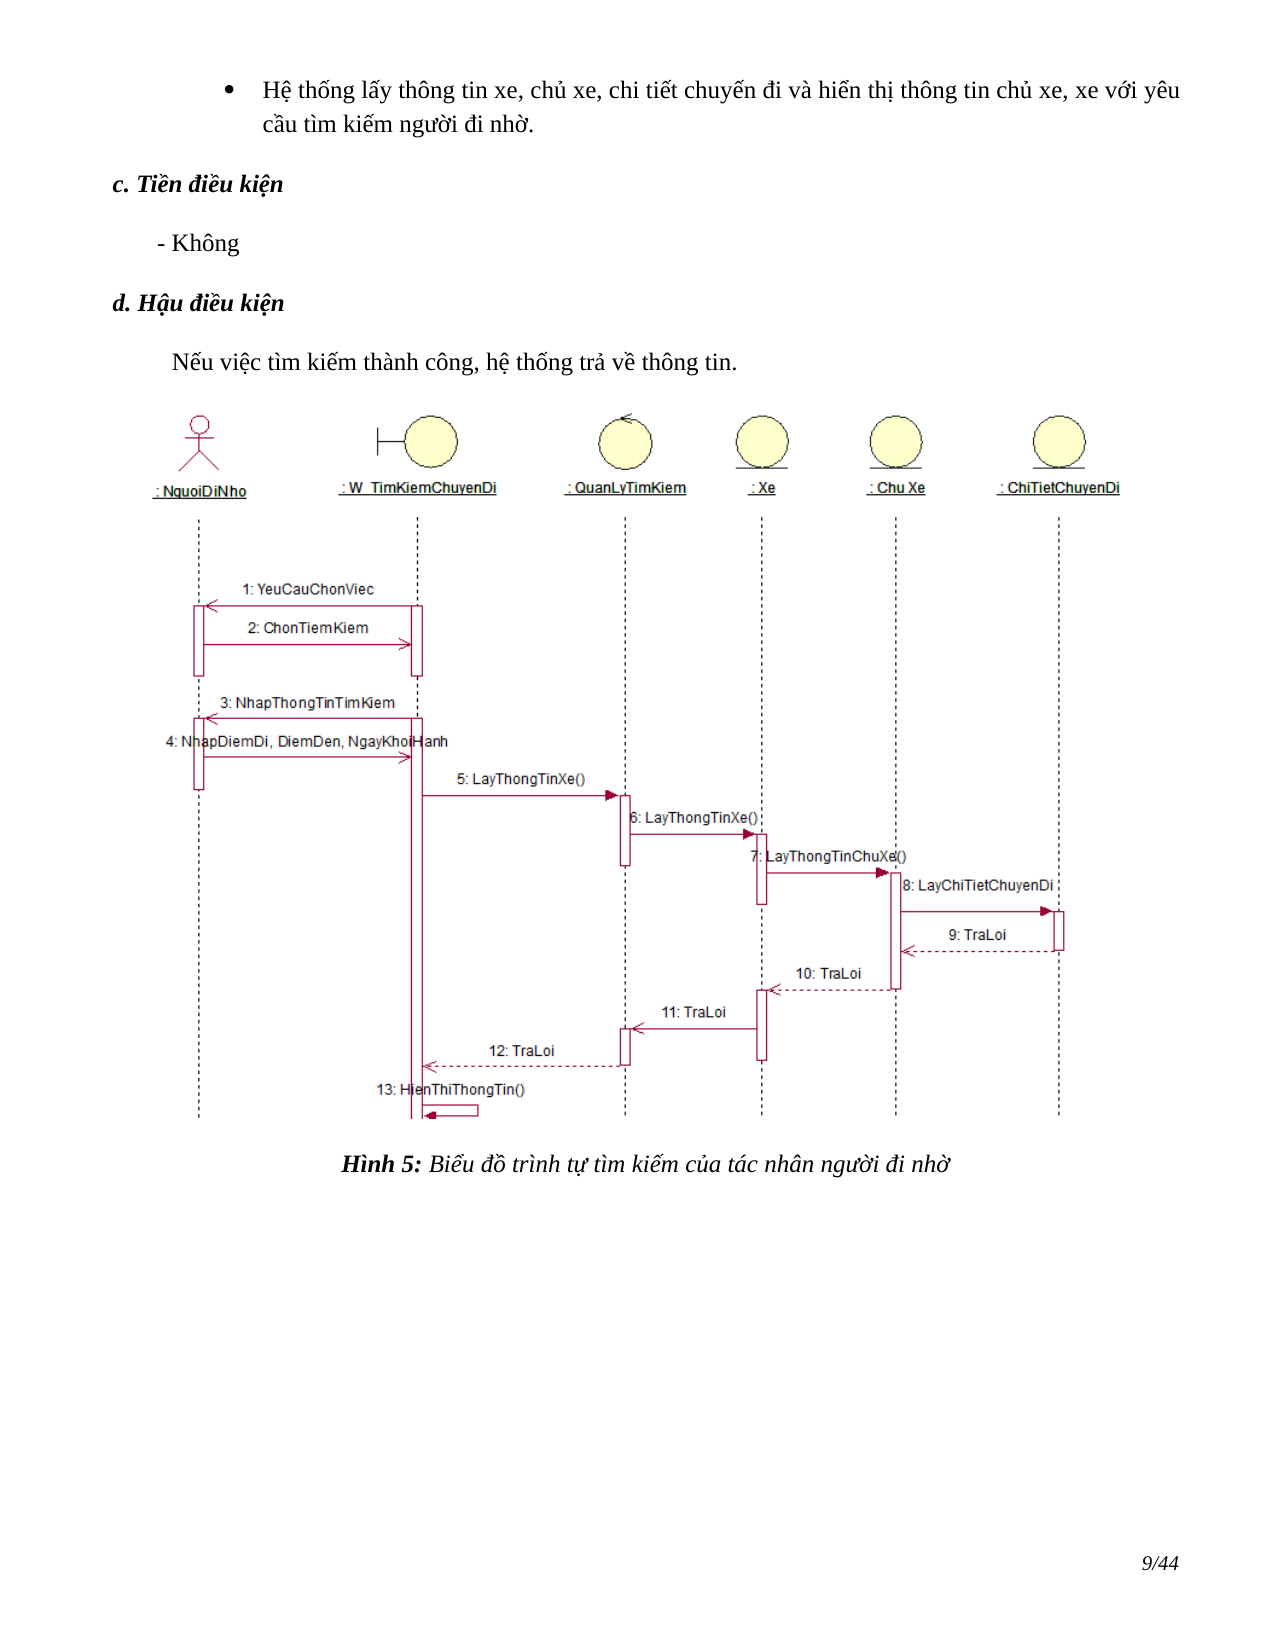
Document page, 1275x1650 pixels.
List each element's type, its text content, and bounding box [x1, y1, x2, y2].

text Nếu việc tìm kiếm thành công, hệ thống trả về thông tin. [112, 347, 1181, 376]
text Hình 5: Biểu đồ trình tự tìm kiếm của tác nhân người đi nhờ [112, 1149, 1181, 1178]
text c. Tiền điều kiện [112, 169, 1181, 198]
list Hệ thống lấy thông tin xe, chủ xe, chi tiết chuyến đi và hiển thị thông tin chủ xe, xe với yêu cầu tìm kiếm người đi nhờ. [225, 75, 1181, 138]
text - Không [112, 228, 1181, 257]
text d. Hậu điều kiện [112, 288, 1181, 317]
